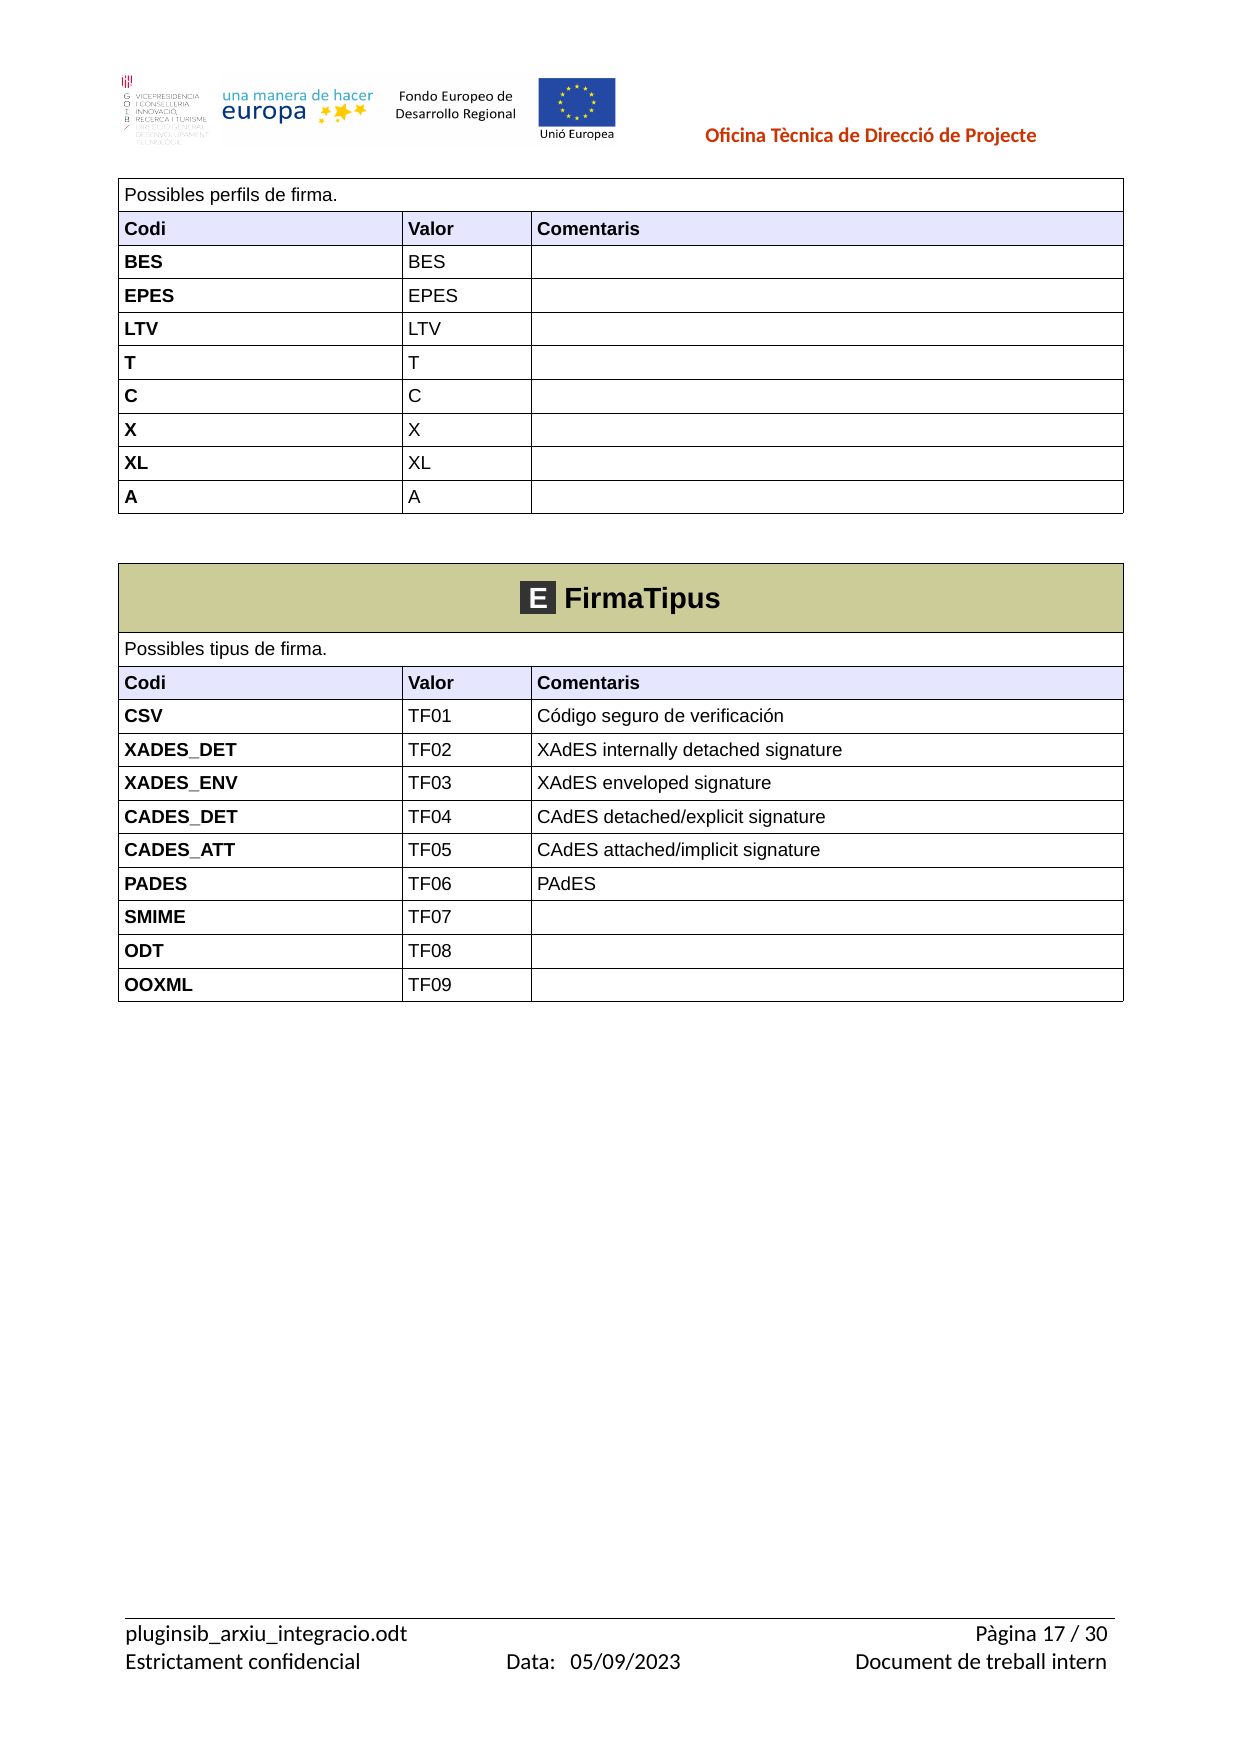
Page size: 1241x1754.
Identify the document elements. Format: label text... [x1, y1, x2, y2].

table_cell TF03 [403, 767, 531, 800]
table_cell XAdES internally detached signature [532, 734, 1123, 766]
table_cell [532, 447, 1123, 479]
table_cell TF01 [403, 700, 531, 733]
table_cell BES [119, 246, 402, 278]
table_cell A [403, 481, 531, 513]
table_cell XADES_ENV [119, 767, 402, 800]
table_cell CSV [119, 700, 402, 733]
table_cell [532, 346, 1123, 379]
table_cell [532, 313, 1123, 345]
table_cell T [119, 346, 402, 379]
table_cell CAdES attached/implicit signature [532, 834, 1123, 867]
table_cell LTV [403, 313, 531, 345]
picture [219, 73, 621, 147]
table_cell XADES_DET [119, 734, 402, 766]
table_header E FirmaTipus [119, 564, 1123, 632]
table_header Possibles tipus de firma. [119, 633, 1123, 666]
table_cell PAdES [532, 868, 1123, 900]
table_cell [532, 969, 1123, 1001]
table_cell TF09 [403, 969, 531, 1001]
table_cell TF06 [403, 868, 531, 900]
table_cell PADES [119, 868, 402, 900]
table_cell C [403, 380, 531, 412]
table_cell TF05 [403, 834, 531, 867]
table_cell T [403, 346, 531, 379]
table_cell CADES_ATT [119, 834, 402, 867]
table_cell EPES [403, 279, 531, 312]
table_header Possibles perfils de firma. [119, 179, 1123, 211]
table_cell X [403, 414, 531, 446]
table_cell [532, 246, 1123, 278]
table_cell [532, 380, 1123, 412]
table_cell [532, 901, 1123, 934]
table_cell Codi [119, 212, 402, 245]
table_cell BES [403, 246, 531, 278]
table_cell [532, 935, 1123, 967]
table_cell CADES_DET [119, 801, 402, 833]
table_cell [532, 414, 1123, 446]
table_cell ODT [119, 935, 402, 967]
table_cell Valor [403, 667, 531, 699]
table_cell XAdES enveloped signature [532, 767, 1123, 800]
table_cell [532, 279, 1123, 312]
table_cell TF07 [403, 901, 531, 934]
table_cell TF04 [403, 801, 531, 833]
table_cell Comentaris [532, 667, 1123, 699]
table_cell LTV [119, 313, 402, 345]
table_cell SMIME [119, 901, 402, 934]
table_cell Codi [119, 667, 402, 699]
table_cell OOXML [119, 969, 402, 1001]
picture [118, 73, 213, 147]
table_cell CAdES detached/explicit signature [532, 801, 1123, 833]
table_cell Valor [403, 212, 531, 245]
table_cell A [119, 481, 402, 513]
table_cell EPES [119, 279, 402, 312]
table_cell XL [119, 447, 402, 479]
table_cell TF02 [403, 734, 531, 766]
table_cell C [119, 380, 402, 412]
table_cell X [119, 414, 402, 446]
table_cell XL [403, 447, 531, 479]
table_cell Comentaris [532, 212, 1123, 245]
table_cell TF08 [403, 935, 531, 967]
table_cell Código seguro de verificación [532, 700, 1123, 733]
table_cell [532, 481, 1123, 513]
